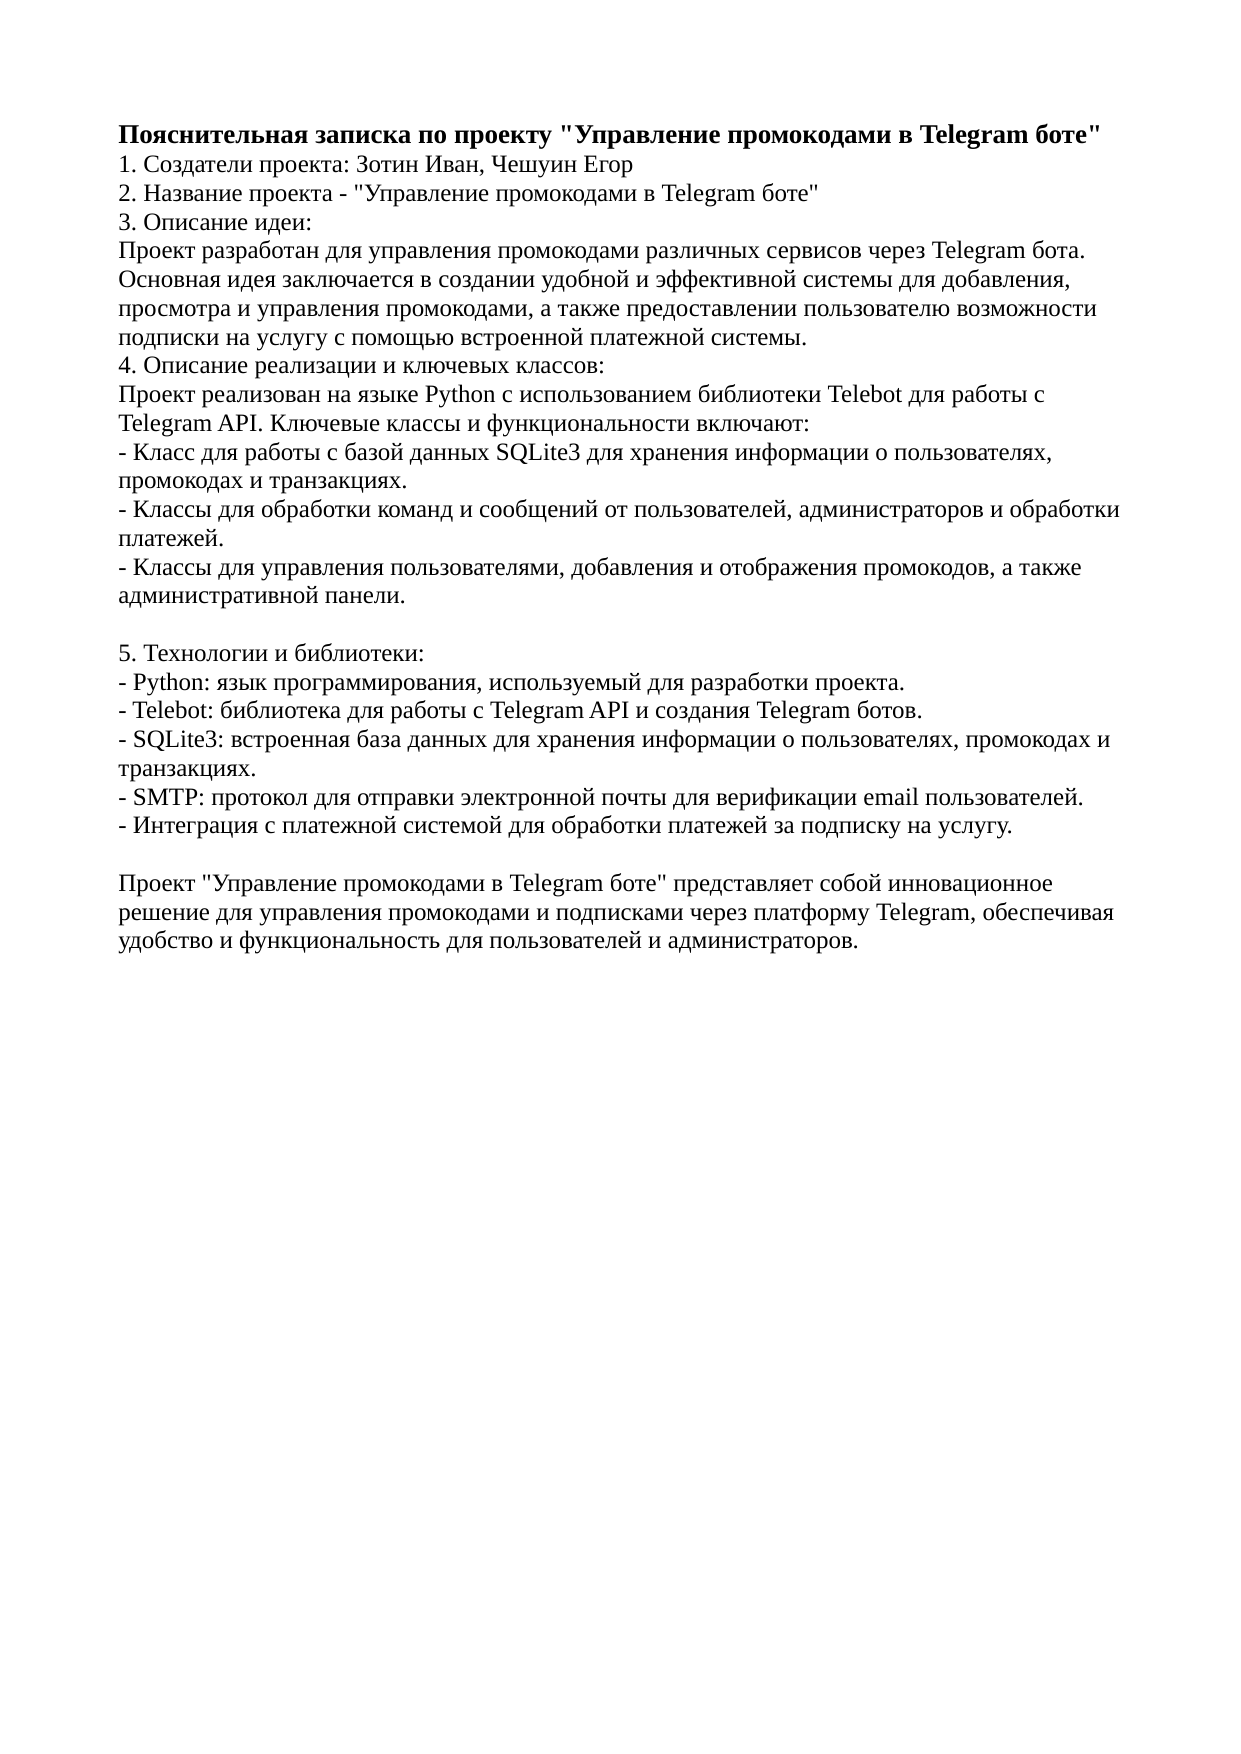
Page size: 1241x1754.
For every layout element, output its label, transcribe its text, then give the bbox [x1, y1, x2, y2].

text Проект разработан для управления промокодами различных сервисов через Telegram бота. Основная идея заключается в создании удобной и эффективной системы для добавления, просмотра и управления промокодами, а также предоставлении пользователю возможности подписки на услугу с помощью встроенной платежной системы. [118, 236, 1122, 351]
text 1. Создатели проекта: Зотин Иван, Чешуин Егор [118, 149, 1122, 178]
text - Классы для управления пользователями, добавления и отображения промокодов, а также административной панели. [118, 552, 1122, 609]
text Проект "Управление промокодами в Telegram боте" представляет собой инновационное решение для управления промокодами и подписками через платформу Telegram, обеспечивая удобство и функциональность для пользователей и администраторов. [118, 868, 1122, 954]
text - Telebot: библиотека для работы с Telegram API и создания Telegram ботов. [118, 696, 1122, 724]
text Проект реализован на языке Python с использованием библиотеки Telebot для работы с Telegram API. Ключевые классы и функциональности включают: [118, 379, 1122, 437]
text - Классы для обработки команд и сообщений от пользователей, администраторов и обработки платежей. [118, 494, 1122, 552]
text 2. Название проекта - "Управление промокодами в Telegram боте" [118, 178, 1122, 207]
text - Класс для работы с базой данных SQLite3 для хранения информации о пользователях, промокодах и транзакциях. [118, 437, 1122, 494]
text 3. Описание идеи: [118, 207, 1122, 236]
text 4. Описание реализации и ключевых классов: [118, 351, 1122, 379]
text Пояснительная записка по проекту "Управление промокодами в Telegram боте" [118, 118, 1122, 149]
text - Python: язык программирования, используемый для разработки проекта. [118, 667, 1122, 696]
text - Интеграция с платежной системой для обработки платежей за подписку на услугу. [118, 811, 1122, 839]
text - SQLite3: встроенная база данных для хранения информации о пользователях, промокодах и транзакциях. [118, 724, 1122, 782]
text 5. Технологии и библиотеки: [118, 638, 1122, 667]
text - SMTP: протокол для отправки электронной почты для верификации email пользователей. [118, 782, 1122, 811]
